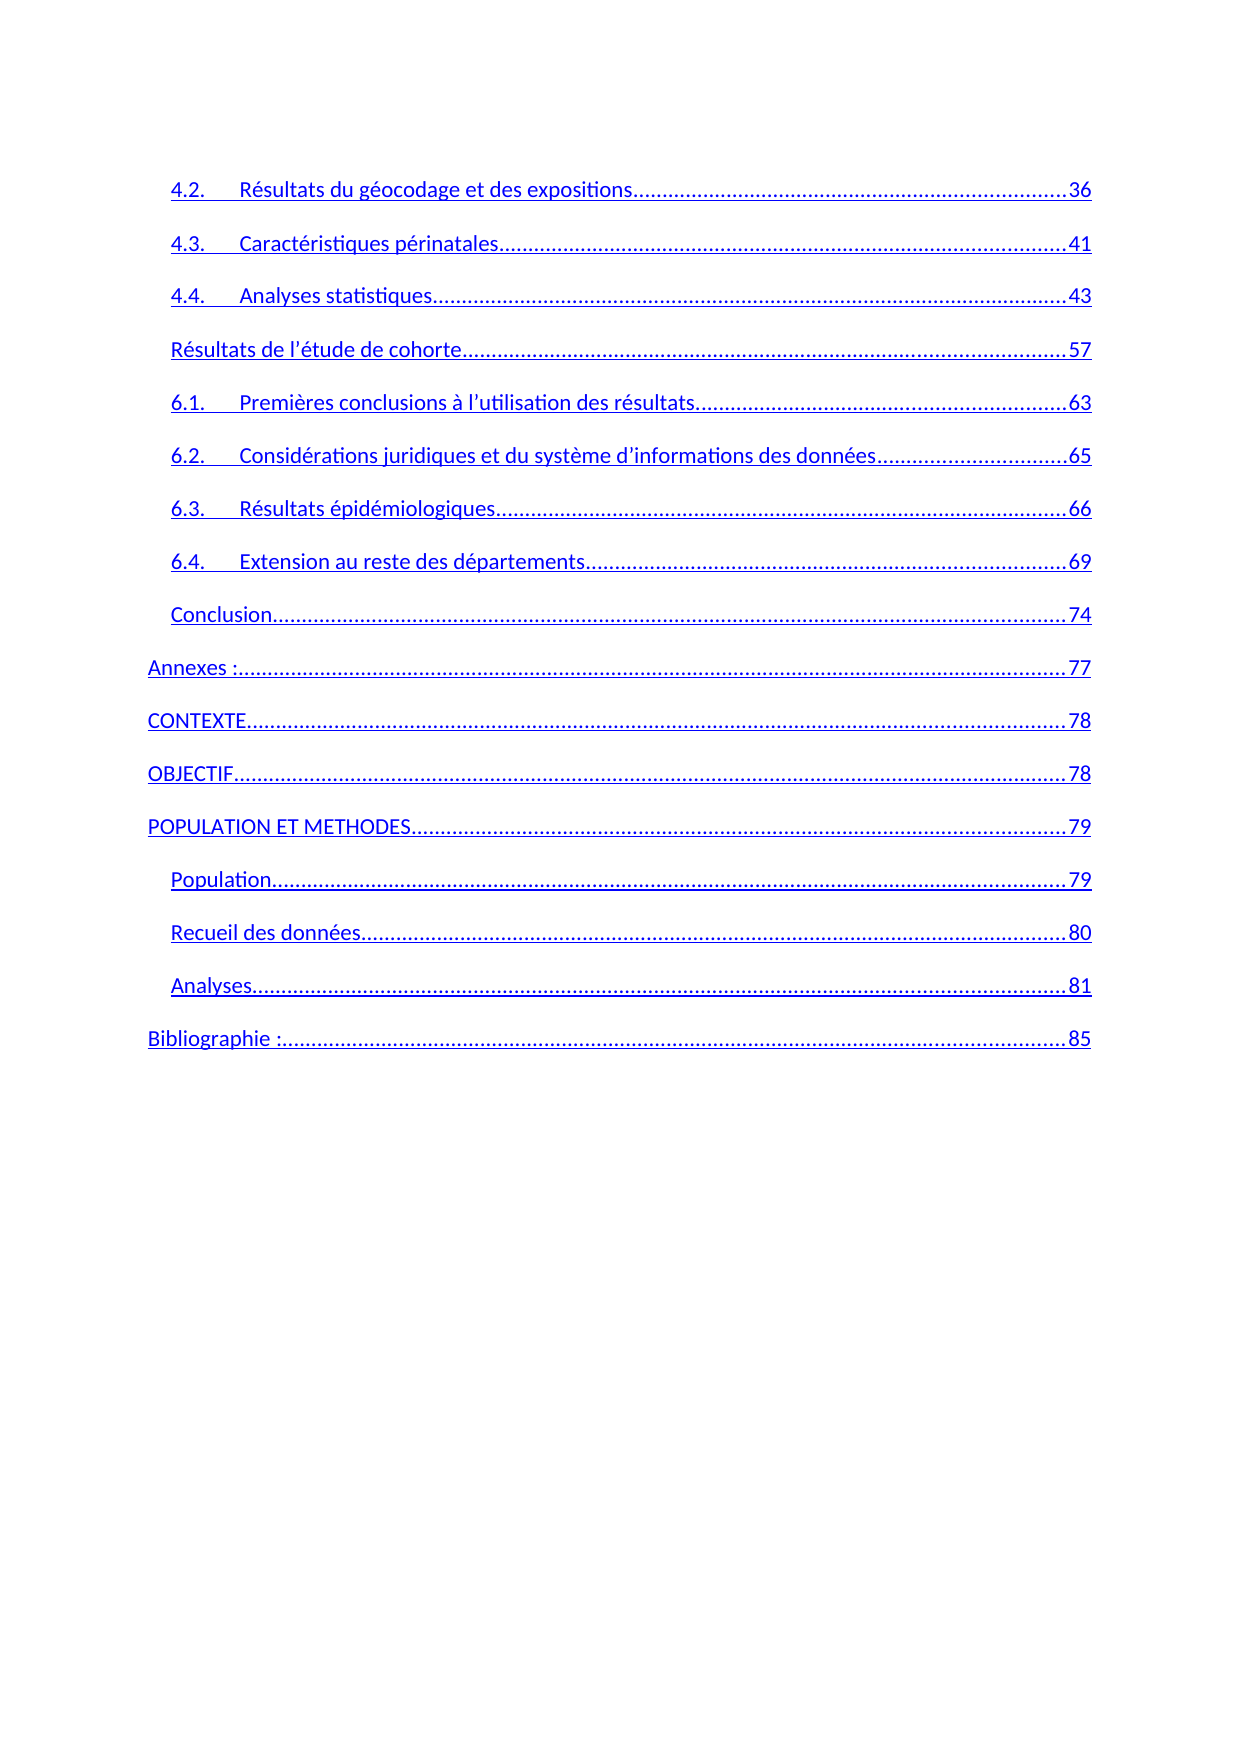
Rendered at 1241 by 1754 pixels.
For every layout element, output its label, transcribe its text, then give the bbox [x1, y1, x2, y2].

text Population 79 [171, 865, 1093, 893]
text 4.2. Résultats du géocodage et des expositions 36 [171, 176, 1093, 204]
text Annexes : 77 [148, 653, 1093, 681]
text 6.3. Résultats épidémiologiques 66 [171, 494, 1093, 522]
text 4.3. Caractéristiques périnatales 41 [171, 229, 1093, 257]
text OBJECTIF 78 [148, 759, 1093, 787]
text 6.1. Premières conclusions à l’utilisation des résultats. 63 [171, 388, 1093, 416]
text POPULATION ET METHODES 79 [148, 812, 1093, 840]
text 4.4. Analyses statistiques 43 [171, 282, 1093, 310]
text Analyses 81 [171, 971, 1093, 999]
text CONTEXTE 78 [148, 706, 1093, 734]
text Recueil des données 80 [171, 918, 1093, 946]
text Conclusion 74 [171, 600, 1093, 628]
text Bibliographie : 85 [148, 1024, 1093, 1052]
text 6.2. Considérations juridiques et du système d’informations des données 65 [171, 441, 1093, 469]
text 6.4. Extension au reste des départements 69 [171, 547, 1093, 575]
text Résultats de l’étude de cohorte 57 [171, 335, 1093, 363]
